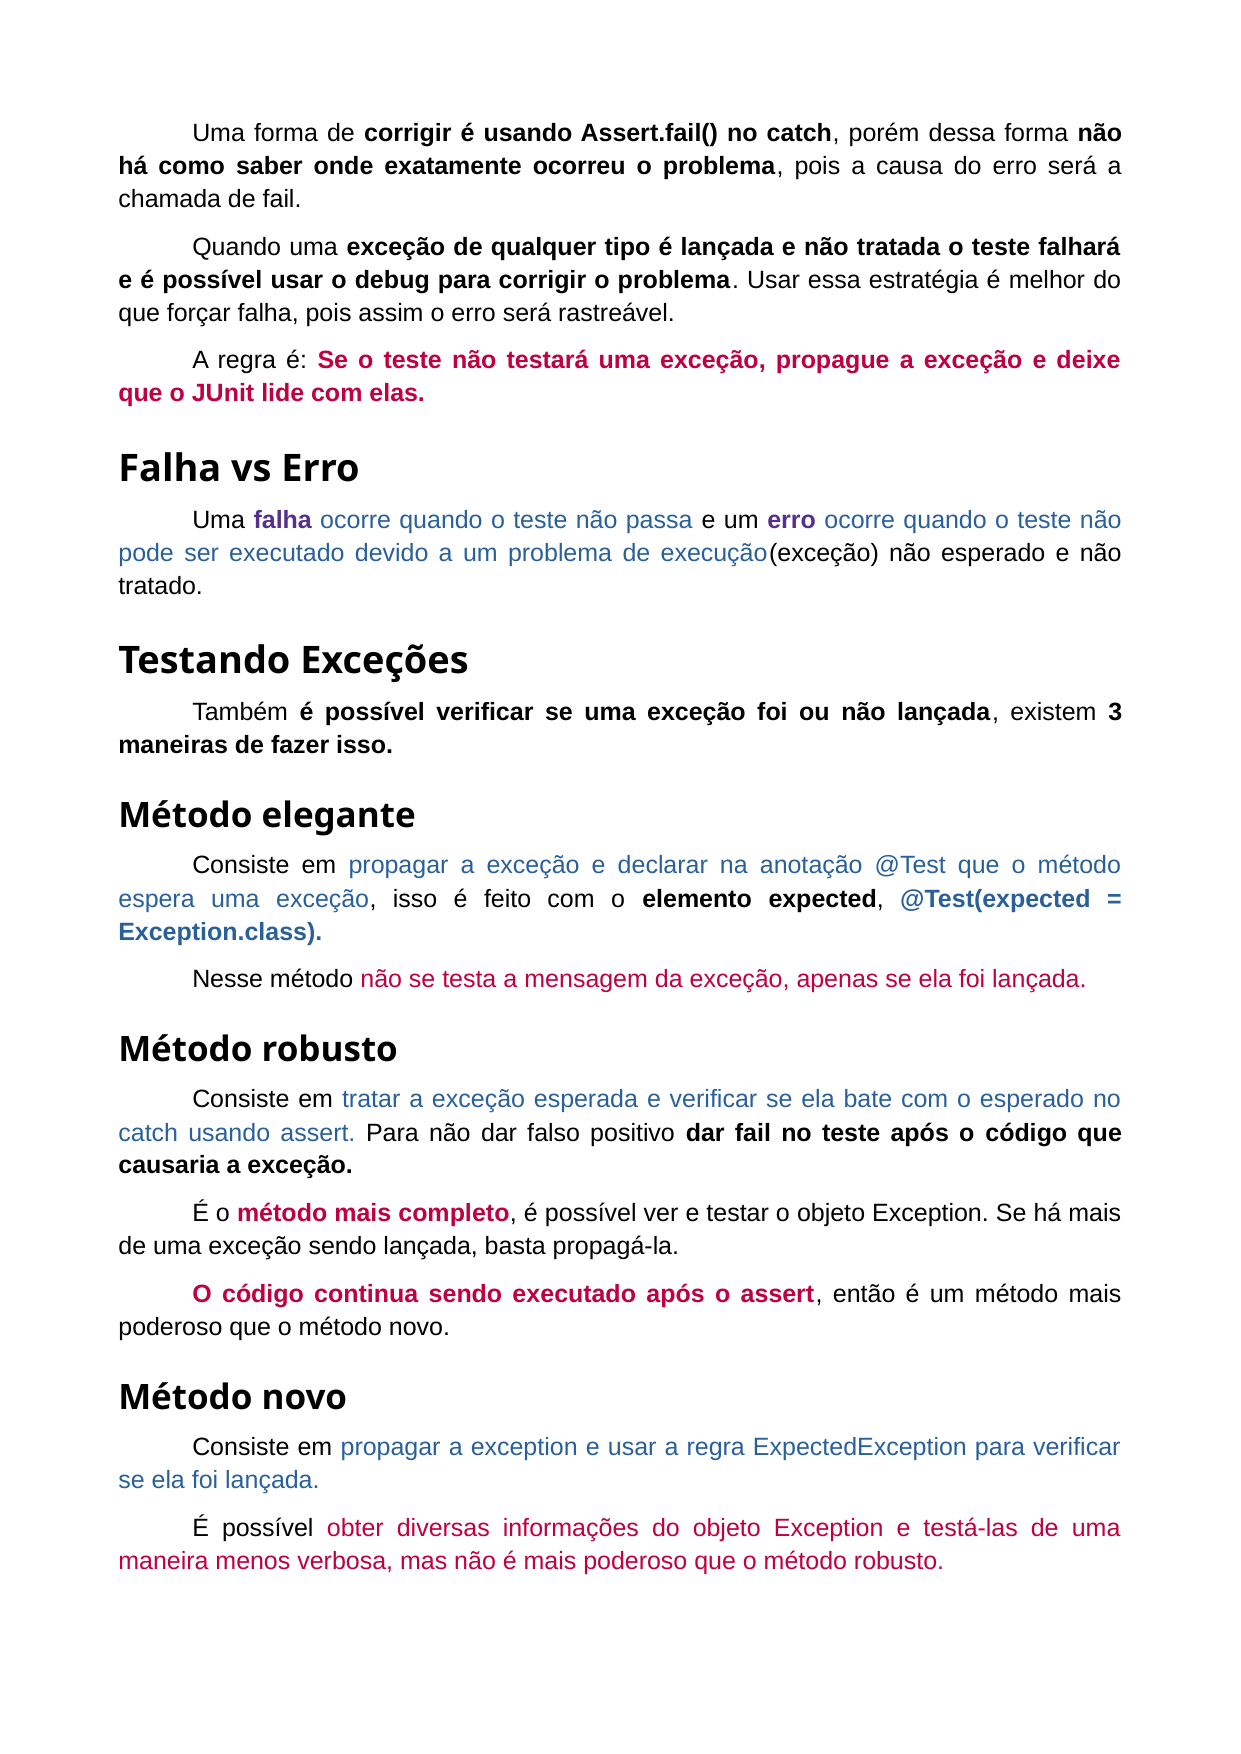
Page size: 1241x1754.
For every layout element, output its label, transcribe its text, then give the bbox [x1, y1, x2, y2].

text Nesse método não se testa a mensagem da exceção, apenas se ela foi lançada. [118, 964, 1122, 993]
text Também é possível verificar se uma exceção foi ou não lançada, existem 3 maneiras de fazer isso. [118, 697, 1122, 759]
text A regra é: Se o teste não testará uma exceção, propague a exceção e deixe que o JUnit lide com elas. [118, 345, 1122, 407]
text Consiste em tratar a exceção esperada e verificar se ela bate com o esperado no catch usando assert. Para não dar falso positivo dar fail no teste após o código que causaria a exceção. [118, 1084, 1122, 1179]
subtitle Falha vs Erro [118, 441, 1122, 492]
subtitle Método robusto [118, 1024, 1122, 1072]
subtitle Testando Exceções [118, 633, 1122, 685]
text O código continua sendo executado após o assert, então é um método mais poderoso que o método novo. [118, 1279, 1122, 1341]
text Consiste em propagar a exceção e declarar na anotação @Test que o método espera uma exceção, isso é feito com o elemento expected, @Test(expected = Exception.class). [118, 851, 1122, 945]
text Uma forma de corrigir é usando Assert.fail() no catch, porém dessa forma não há como saber onde exatamente ocorreu o problema, pois a causa do erro será a chamada de fail. [118, 118, 1122, 213]
text É o método mais completo, é possível ver e testar o objeto Exception. Se há mais de uma exceção sendo lançada, basta propagá-la. [118, 1198, 1122, 1260]
text É possível obter diversas informações do objeto Exception e testá-las de uma maneira menos verbosa, mas não é mais poderoso que o método robusto. [118, 1513, 1122, 1574]
subtitle Método novo [118, 1372, 1122, 1419]
text Quando uma exceção de qualquer tipo é lançada e não tratada o teste falhará e é possível usar o debug para corrigir o problema. Usar essa estratégia é melhor do que forçar falha, pois assim o erro será rastreável. [118, 232, 1122, 327]
text Uma falha ocorre quando o teste não passa e um erro ocorre quando o teste não pode ser executado devido a um problema de execução(exceção) não esperado e não tratado. [118, 505, 1122, 599]
subtitle Método elegante [118, 790, 1122, 838]
text Consiste em propagar a exception e usar a regra ExpectedException para verificar se ela foi lançada. [118, 1432, 1122, 1494]
